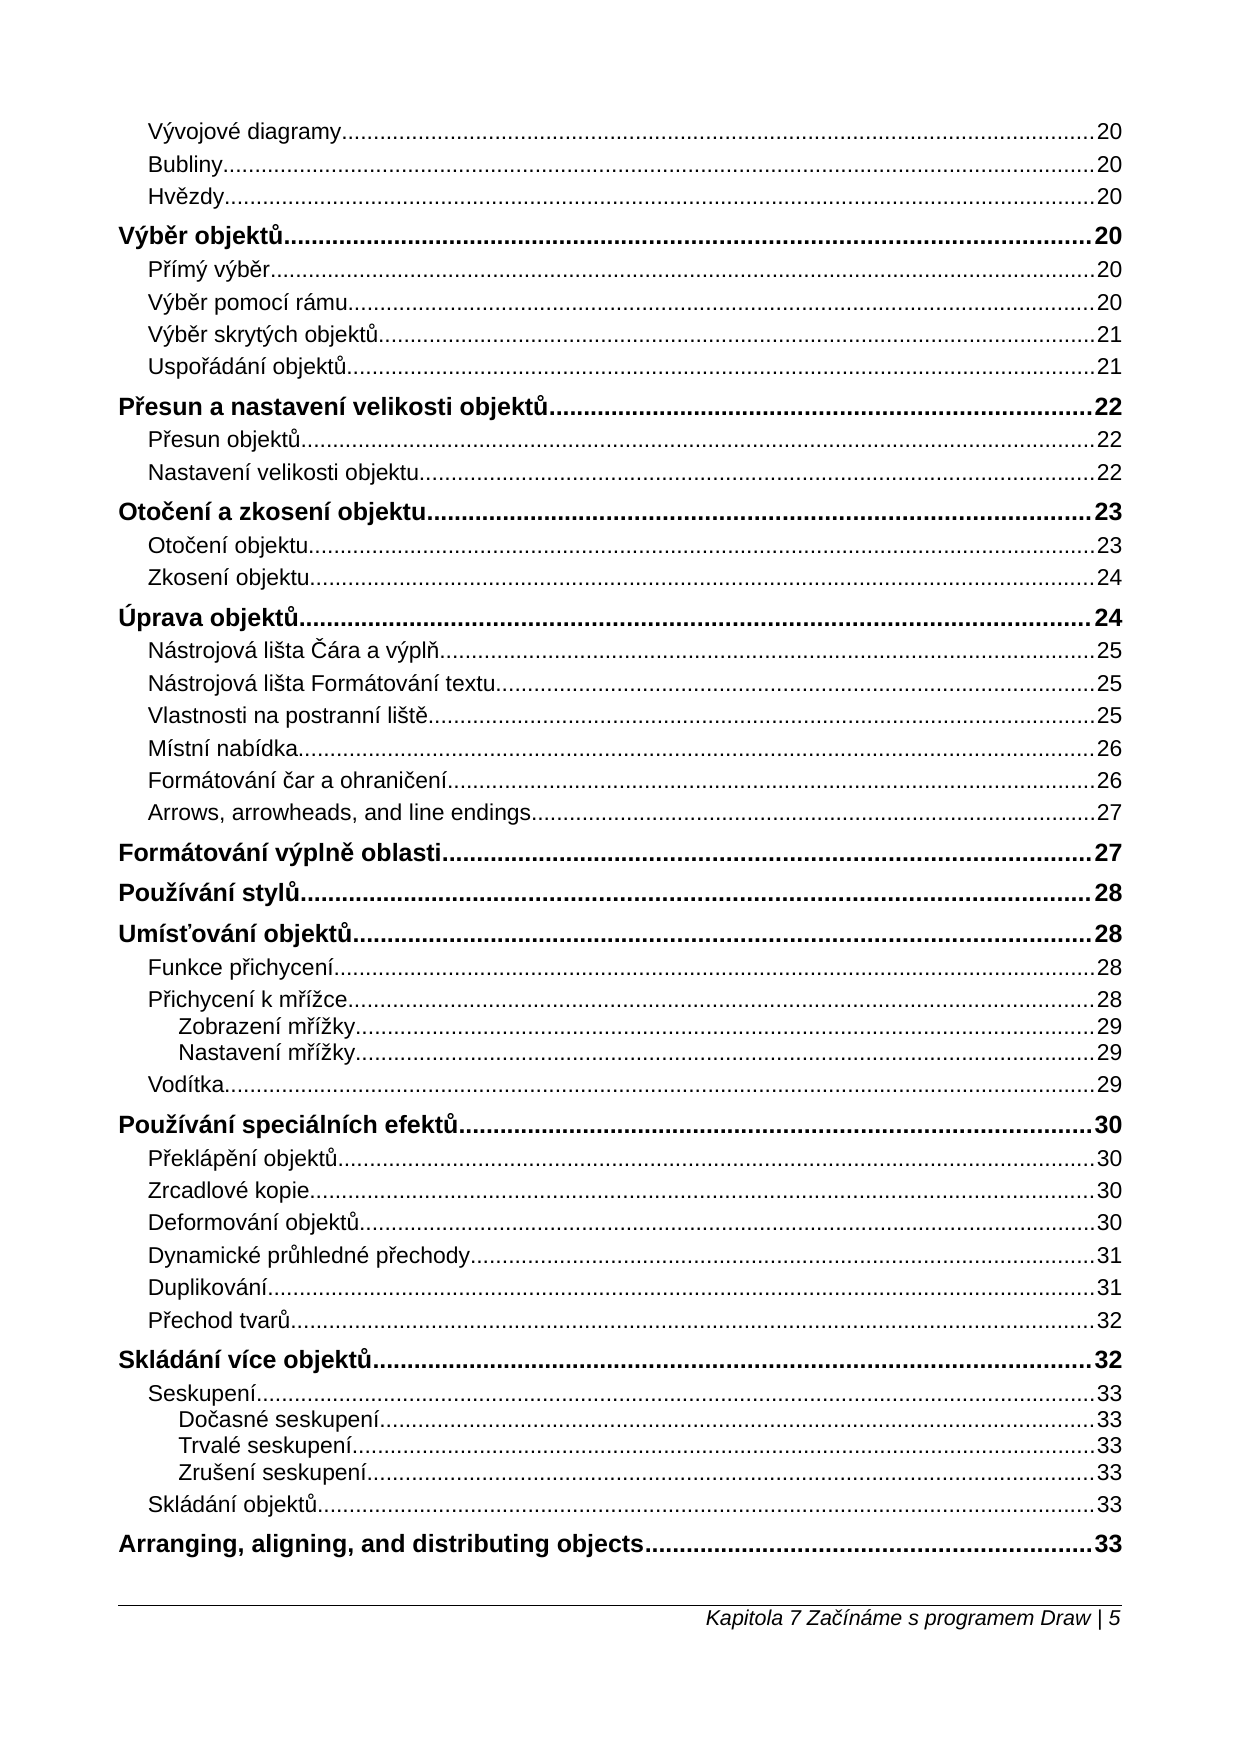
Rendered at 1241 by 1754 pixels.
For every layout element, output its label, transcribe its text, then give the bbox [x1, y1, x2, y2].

text Vlastnosti na postranní liště 25 [148, 702, 1122, 728]
text Zrcadlové kopie 30 [148, 1177, 1122, 1203]
text Nastavení velikosti objektu 22 [148, 459, 1122, 485]
text Nástrojová lišta Čára a výplň 25 [148, 637, 1122, 664]
text Přichycení k mřížce 28 [148, 986, 1122, 1013]
text Trvalé seskupení 33 [178, 1432, 1122, 1459]
text Nastavení mřížky 29 [178, 1039, 1122, 1065]
text Umísťování objektů 28 [118, 919, 1122, 948]
text Zrušení seskupení 33 [178, 1459, 1122, 1485]
text Hvězdy 20 [148, 183, 1122, 209]
text Formátování výplně oblasti 27 [118, 838, 1122, 866]
text Arrows, arrowheads, and line endings 27 [148, 799, 1122, 826]
text Místní nabídka 26 [148, 734, 1122, 761]
text Vodítka 29 [148, 1071, 1122, 1098]
text Otočení a zkosení objektu 23 [118, 497, 1122, 526]
text Zkosení objektu 24 [148, 564, 1122, 591]
text Duplikování 31 [148, 1274, 1122, 1301]
text Přesun a nastavení velikosti objektů 22 [118, 392, 1122, 420]
text Výběr objektů 20 [118, 221, 1122, 250]
text Nástrojová lišta Formátování textu 25 [148, 670, 1122, 696]
text Výběr skrytých objektů 21 [148, 321, 1122, 347]
text Otočení objektu 23 [148, 532, 1122, 558]
text Arranging, aligning, and distributing objects 33 [118, 1529, 1122, 1558]
text Dočasné seskupení 33 [178, 1406, 1122, 1432]
text Vývojové diagramy 20 [148, 118, 1122, 144]
text Používání stylů 28 [118, 878, 1122, 907]
text Používání speciálních efektů 30 [118, 1110, 1122, 1138]
text Překlápění objektů 30 [148, 1144, 1122, 1171]
text Přesun objektů 22 [148, 426, 1122, 453]
text Seskupení 33 [148, 1380, 1122, 1406]
text Bubliny 20 [148, 151, 1122, 177]
text Skládání více objektů 32 [118, 1345, 1122, 1374]
text Skládání objektů 33 [148, 1491, 1122, 1517]
text Výběr pomocí rámu 20 [148, 288, 1122, 315]
text Dynamické průhledné přechody 31 [148, 1242, 1122, 1268]
text Formátování čar a ohraničení 26 [148, 767, 1122, 793]
text Funkce přichycení 28 [148, 954, 1122, 980]
text Přímý výběr 20 [148, 256, 1122, 282]
text Úprava objektů 24 [118, 603, 1122, 631]
text Zobrazení mřížky 29 [178, 1013, 1122, 1039]
text Uspořádání objektů 21 [148, 353, 1122, 379]
text Přechod tvarů 32 [148, 1307, 1122, 1333]
text Deformování objektů 30 [148, 1209, 1122, 1236]
